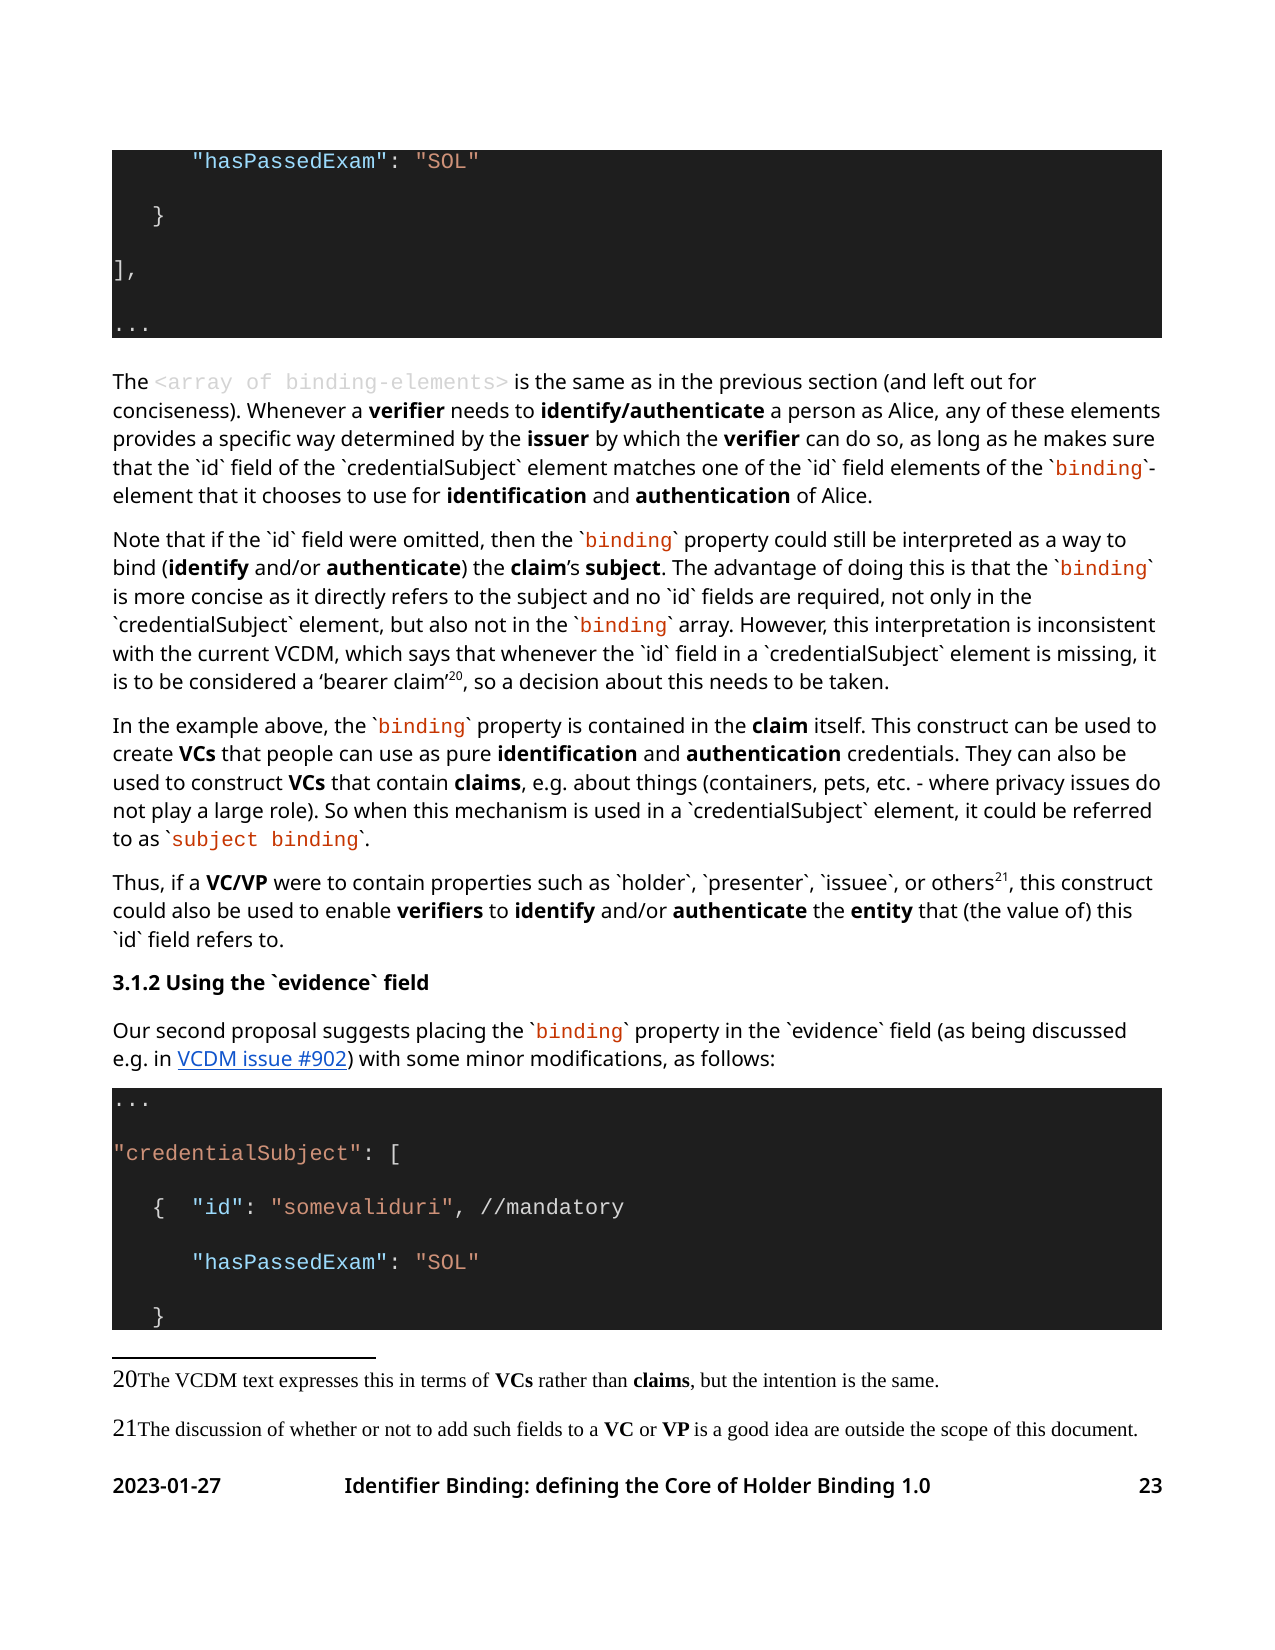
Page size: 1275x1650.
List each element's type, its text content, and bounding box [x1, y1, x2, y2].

text ... [112, 313, 1162, 338]
subtitle 3.1.2 Using the `evidence` field [112, 968, 1162, 997]
text } [112, 1305, 1162, 1330]
text { "id": "somevaliduri", //mandatory [112, 1197, 1162, 1221]
text "hasPassedExam": "SOL" [112, 1251, 1162, 1276]
text "hasPassedExam": "SOL" [112, 150, 1162, 175]
text } [112, 204, 1162, 229]
text The discussion of whether or not to add such fields to a VC or VP is a good idea are outside the scope of this document. [112, 1413, 1162, 1442]
text The <array of binding-elements> is the same as in the previous section (and left out for conciseness). Whenever a verifier needs to identify/authenticate a person as Alice, any of these elements provides a specific way determined by the issuer by which the verifier can do so, as long as he makes sure that the `id` field of the `credentialSubject` element matches one of the `id` field elements of the `binding`-element that it chooses to use for identification and authentication of Alice. [112, 367, 1162, 510]
text In the example above, the `binding` property is contained in the claim itself. This construct can be used to create VCs that people can use as pure identification and authentication credentials. They can also be used to construct VCs that contain claims, e.g. about things (containers, pets, etc. - where privacy issues do not play a large role). So when this mechanism is used in a `credentialSubject` element, it could be referred to as `subject binding`. [112, 711, 1162, 853]
text Thus, if a VC/VP were to contain properties such as `holder`, `presenter`, `issuee`, or others, this construct could also be used to enable verifiers to identify and/or authenticate the entity that (the value of) this `id` field refers to. [112, 868, 1162, 953]
text Note that if the `id` field were omitted, then the `binding` property could still be interpreted as a way to bind (identify and/or authenticate) the claim’s subject. The advantage of doing this is that the `binding` is more concise as it directly refers to the subject and no `id` fields are required, not only in the `credentialSubject` element, but also not in the `binding` array. However, this interpretation is inconsistent with the current VCDM, which says that whenever the `id` field in a `credentialSubject` element is missing, it is to be considered a ‘bearer claim’, so a decision about this needs to be taken. [112, 525, 1162, 696]
text "credentialSubject": [ [112, 1142, 1162, 1167]
text Our second proposal suggests placing the `binding` property in the `evidence` field (as being discussed e.g. in VCDM issue #902) with some minor modifications, as follows: [112, 1016, 1162, 1073]
text ], [112, 258, 1162, 283]
text ... [112, 1088, 1162, 1113]
text The VCDM text expresses this in terms of VCs rather than claims, but the intention is the same. [112, 1364, 1162, 1392]
